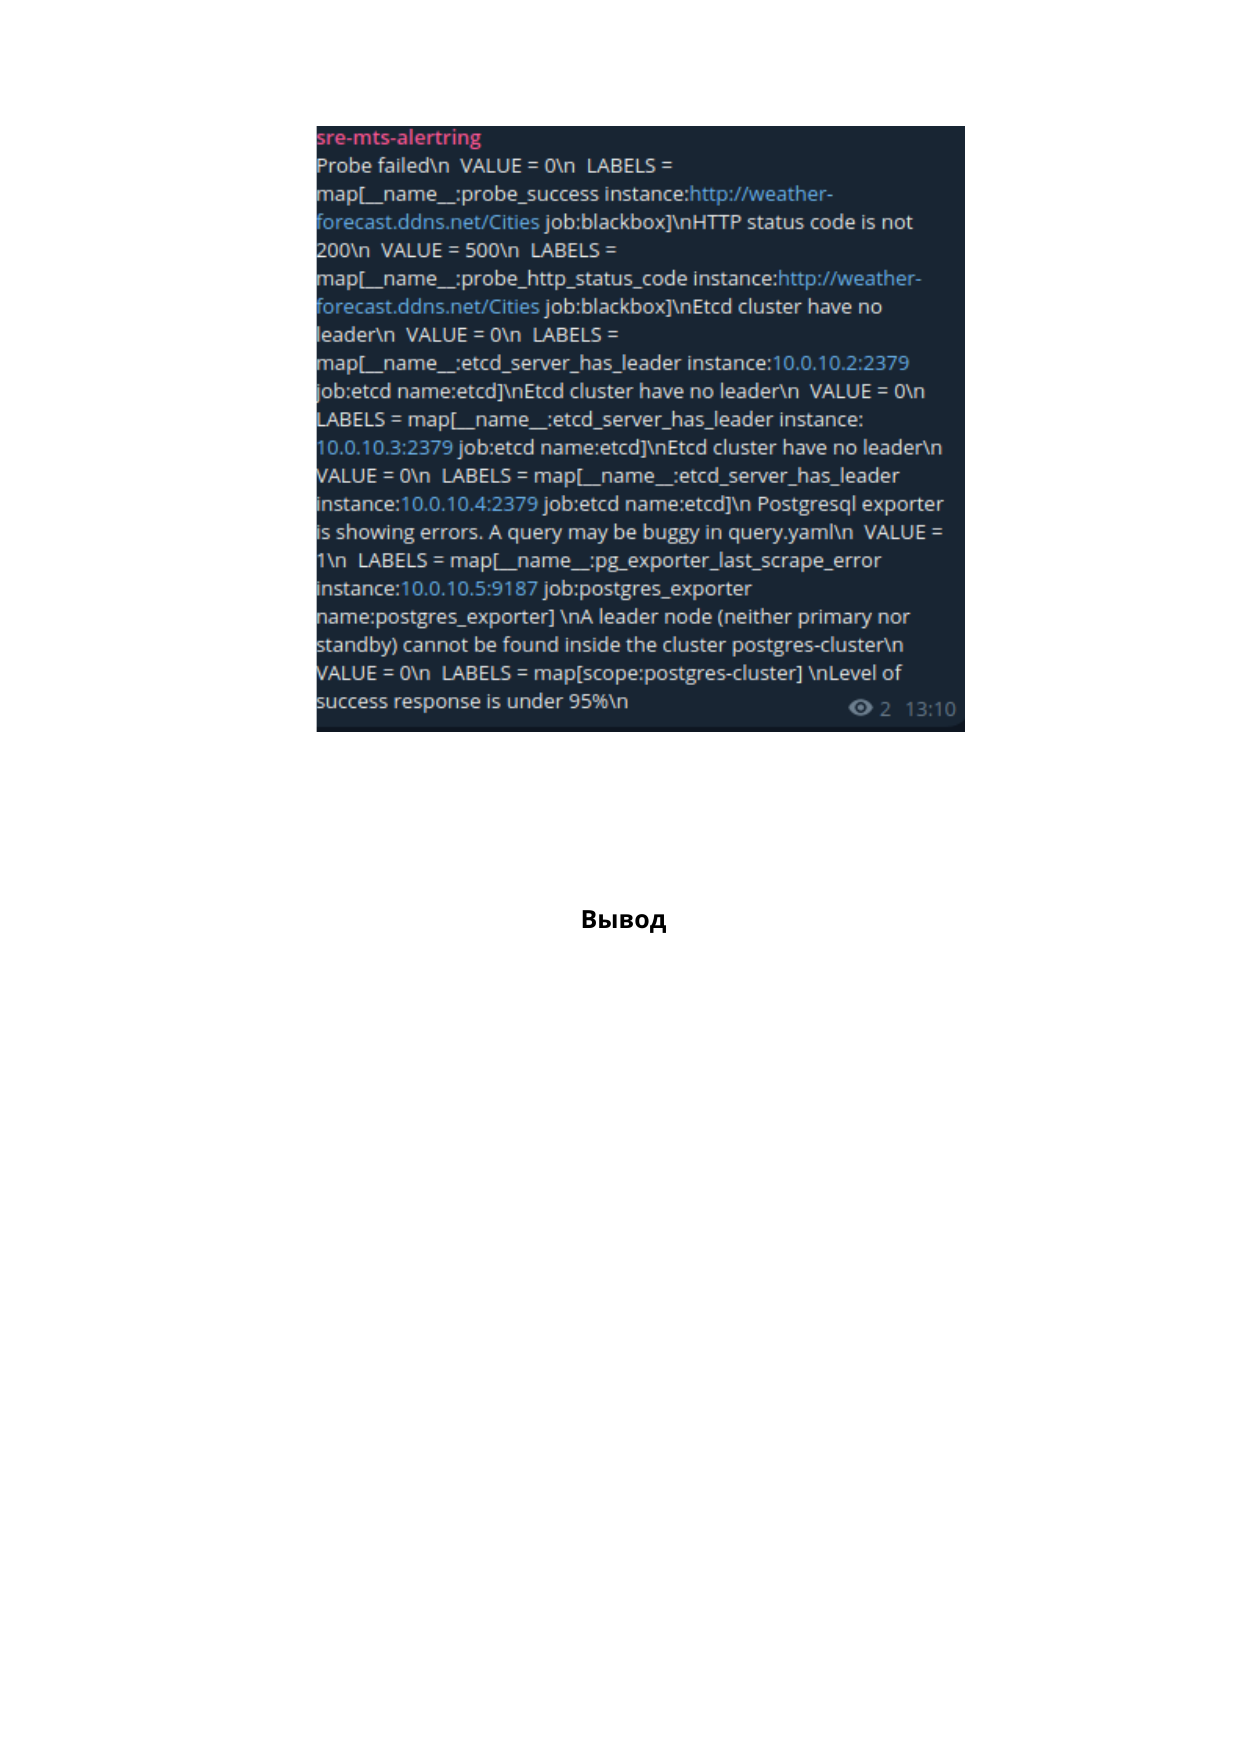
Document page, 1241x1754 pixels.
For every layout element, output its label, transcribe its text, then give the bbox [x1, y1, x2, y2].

picture [316, 126, 965, 732]
text Вывод [118, 902, 1122, 936]
